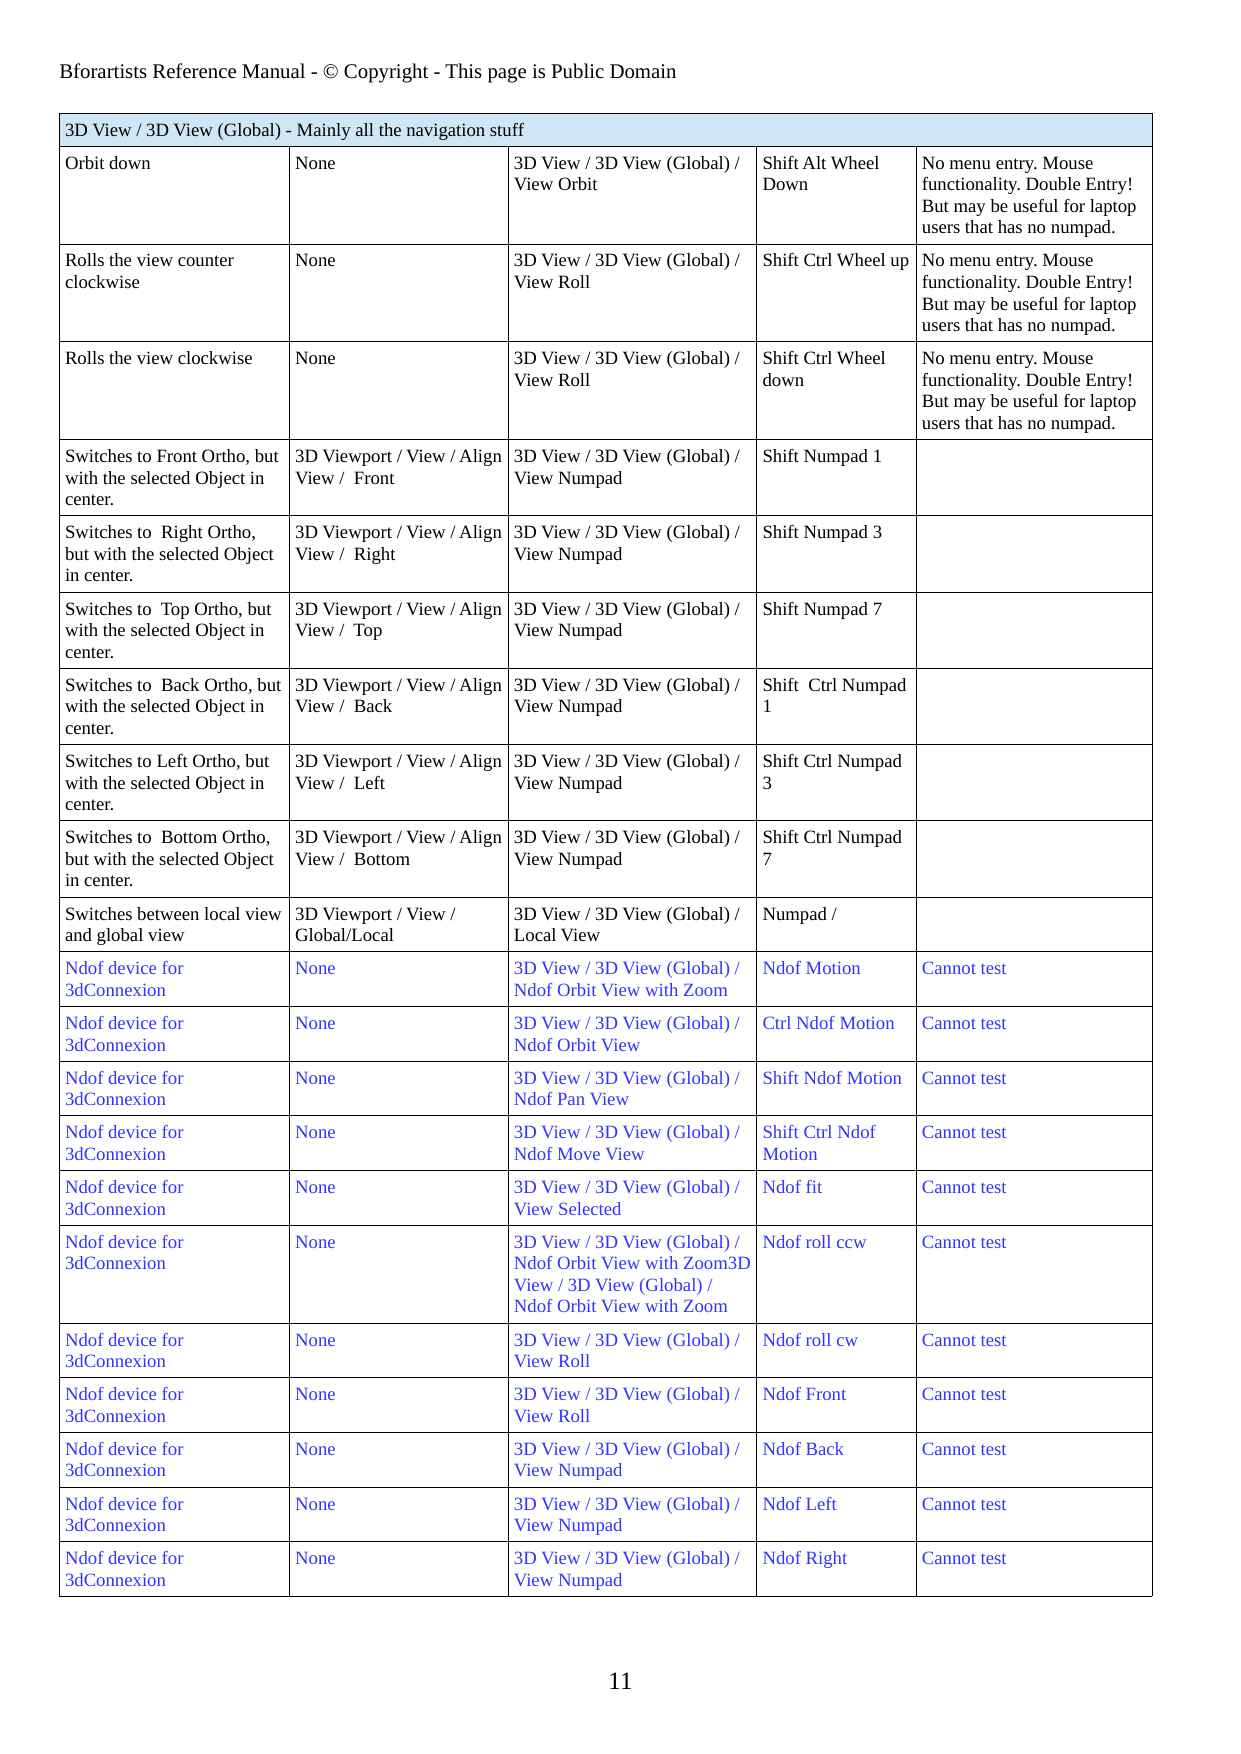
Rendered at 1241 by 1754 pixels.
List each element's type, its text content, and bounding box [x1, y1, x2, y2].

table_cell Cannot test [917, 1378, 1152, 1432]
table_cell 3D View / 3D View (Global) / Ndof Orbit View [509, 1007, 756, 1061]
table_cell Ndof device for 3dConnexion [60, 1324, 289, 1377]
table_cell None [290, 952, 508, 1006]
table_cell Shift Ctrl Numpad 7 [757, 821, 916, 897]
table_cell Switches to Back Ortho, but with the selected Object in center. [60, 669, 289, 744]
table_cell [917, 821, 1152, 897]
table_cell Switches to Front Ortho, but with the selected Object in center. [60, 440, 289, 515]
table_cell None [290, 1171, 508, 1225]
table_cell Cannot test [917, 1226, 1152, 1323]
table_cell 3D Viewport / View / Align View / Top [290, 593, 508, 668]
table_cell Switches to Left Ortho, but with the selected Object in center. [60, 745, 289, 820]
table_cell [917, 516, 1152, 592]
table_cell Ndof device for 3dConnexion [60, 1007, 289, 1061]
table_cell Shift Alt Wheel Down [757, 147, 916, 243]
table_cell Numpad / [757, 898, 916, 951]
table_cell 3D View / 3D View (Global) / View Orbit [509, 147, 756, 243]
table_cell None [290, 1226, 508, 1323]
table_cell Switches between local view and global view [60, 898, 289, 951]
table_cell Ndof device for 3dConnexion [60, 1542, 289, 1596]
table_cell Ndof device for 3dConnexion [60, 1171, 289, 1225]
table_cell 3D View / 3D View (Global) / View Numpad [509, 1488, 756, 1541]
table_cell 3D View / 3D View (Global) / Ndof Move View [509, 1116, 756, 1170]
table_cell No menu entry. Mouse functionality. Double Entry! But may be useful for laptop users that has no numpad. [917, 342, 1152, 439]
table_cell Ndof device for 3dConnexion [60, 1488, 289, 1541]
table_cell Ndof roll ccw [757, 1226, 916, 1323]
table_cell [917, 593, 1152, 668]
table_cell None [290, 1542, 508, 1596]
table_cell Ndof device for 3dConnexion [60, 1226, 289, 1323]
table_cell Switches to Top Ortho, but with the selected Object in center. [60, 593, 289, 668]
table_cell Cannot test [917, 1171, 1152, 1225]
table_cell Shift Numpad 3 [757, 516, 916, 592]
table_cell [917, 898, 1152, 951]
table_cell 3D Viewport / View / Align View / Front [290, 440, 508, 515]
table_cell None [290, 1116, 508, 1170]
table_cell 3D View / 3D View (Global) / View Numpad [509, 440, 756, 515]
table_cell Cannot test [917, 1542, 1152, 1596]
table_cell None [290, 1433, 508, 1487]
table_cell Ndof device for 3dConnexion [60, 1062, 289, 1115]
table_cell 3D Viewport / View / Global/Local [290, 898, 508, 951]
table_cell Shift Numpad 7 [757, 593, 916, 668]
table_cell 3D Viewport / View / Align View / Bottom [290, 821, 508, 897]
table_cell Shift Ctrl Wheel down [757, 342, 916, 439]
table_cell No menu entry. Mouse functionality. Double Entry! But may be useful for laptop users that has no numpad. [917, 245, 1152, 341]
table_cell Cannot test [917, 1488, 1152, 1541]
table_cell Rolls the view clockwise [60, 342, 289, 439]
table_cell Cannot test [917, 1116, 1152, 1170]
table_cell None [290, 1488, 508, 1541]
table_cell Ndof device for 3dConnexion [60, 1433, 289, 1487]
table_cell 3D View / 3D View (Global) / View Numpad [509, 1542, 756, 1596]
table_cell None [290, 1007, 508, 1061]
table_cell Switches to Bottom Ortho, but with the selected Object in center. [60, 821, 289, 897]
table_cell None [290, 342, 508, 439]
table_cell Shift Ctrl Wheel up [757, 245, 916, 341]
table_cell Ndof Right [757, 1542, 916, 1596]
table_cell Shift Ndof Motion [757, 1062, 916, 1115]
table_cell 3D Viewport / View / Align View / Left [290, 745, 508, 820]
table_cell None [290, 1324, 508, 1377]
table_cell Shift Numpad 1 [757, 440, 916, 515]
table_cell [917, 669, 1152, 744]
table_cell 3D View / 3D View (Global) / Ndof Orbit View with Zoom [509, 952, 756, 1006]
table_cell Cannot test [917, 952, 1152, 1006]
table_header 3D View / 3D View (Global) - Mainly all the navigation stuff [60, 114, 1152, 146]
table_cell 3D View / 3D View (Global) / View Numpad [509, 669, 756, 744]
table_cell 3D View / 3D View (Global) / View Numpad [509, 745, 756, 820]
table_cell None [290, 1062, 508, 1115]
table_cell 3D View / 3D View (Global) / View Numpad [509, 593, 756, 668]
table_cell 3D View / 3D View (Global) / View Roll [509, 342, 756, 439]
table_cell 3D View / 3D View (Global) / Ndof Orbit View with Zoom3D View / 3D View (Global) / Ndof Orbit View with Zoom [509, 1226, 756, 1323]
table_cell 3D View / 3D View (Global) / View Roll [509, 245, 756, 341]
table_cell Shift Ctrl Numpad 3 [757, 745, 916, 820]
table_cell Ndof Back [757, 1433, 916, 1487]
table_cell 3D Viewport / View / Align View / Right [290, 516, 508, 592]
table_cell 3D View / 3D View (Global) / View Numpad [509, 1433, 756, 1487]
table_cell Ndof Motion [757, 952, 916, 1006]
table_cell Ndof roll cw [757, 1324, 916, 1377]
table_cell 3D Viewport / View / Align View / Back [290, 669, 508, 744]
table_cell Ndof fit [757, 1171, 916, 1225]
table_cell 3D View / 3D View (Global) / View Numpad [509, 821, 756, 897]
table_cell [917, 440, 1152, 515]
table_cell 3D View / 3D View (Global) / View Selected [509, 1171, 756, 1225]
table_cell Cannot test [917, 1007, 1152, 1061]
table_cell Ndof device for 3dConnexion [60, 1378, 289, 1432]
table_cell Ndof Front [757, 1378, 916, 1432]
table_cell Cannot test [917, 1433, 1152, 1487]
table_cell 3D View / 3D View (Global) / View Roll [509, 1378, 756, 1432]
table_cell Ndof device for 3dConnexion [60, 952, 289, 1006]
table_cell Cannot test [917, 1324, 1152, 1377]
table_cell Shift Ctrl Numpad 1 [757, 669, 916, 744]
table_cell Cannot test [917, 1062, 1152, 1115]
table_cell None [290, 245, 508, 341]
table_cell Orbit down [60, 147, 289, 243]
table_cell 3D View / 3D View (Global) / View Numpad [509, 516, 756, 592]
table_cell Ctrl Ndof Motion [757, 1007, 916, 1061]
table_cell None [290, 1378, 508, 1432]
table_cell Rolls the view counter clockwise [60, 245, 289, 341]
table_cell [917, 745, 1152, 820]
table_cell 3D View / 3D View (Global) / Local View [509, 898, 756, 951]
table_cell Ndof Left [757, 1488, 916, 1541]
table_cell 3D View / 3D View (Global) / View Roll [509, 1324, 756, 1377]
table_cell Shift Ctrl Ndof Motion [757, 1116, 916, 1170]
table_cell Ndof device for 3dConnexion [60, 1116, 289, 1170]
table_cell None [290, 147, 508, 243]
table_cell Switches to Right Ortho, but with the selected Object in center. [60, 516, 289, 592]
table_cell No menu entry. Mouse functionality. Double Entry! But may be useful for laptop users that has no numpad. [917, 147, 1152, 243]
table_cell 3D View / 3D View (Global) / Ndof Pan View [509, 1062, 756, 1115]
